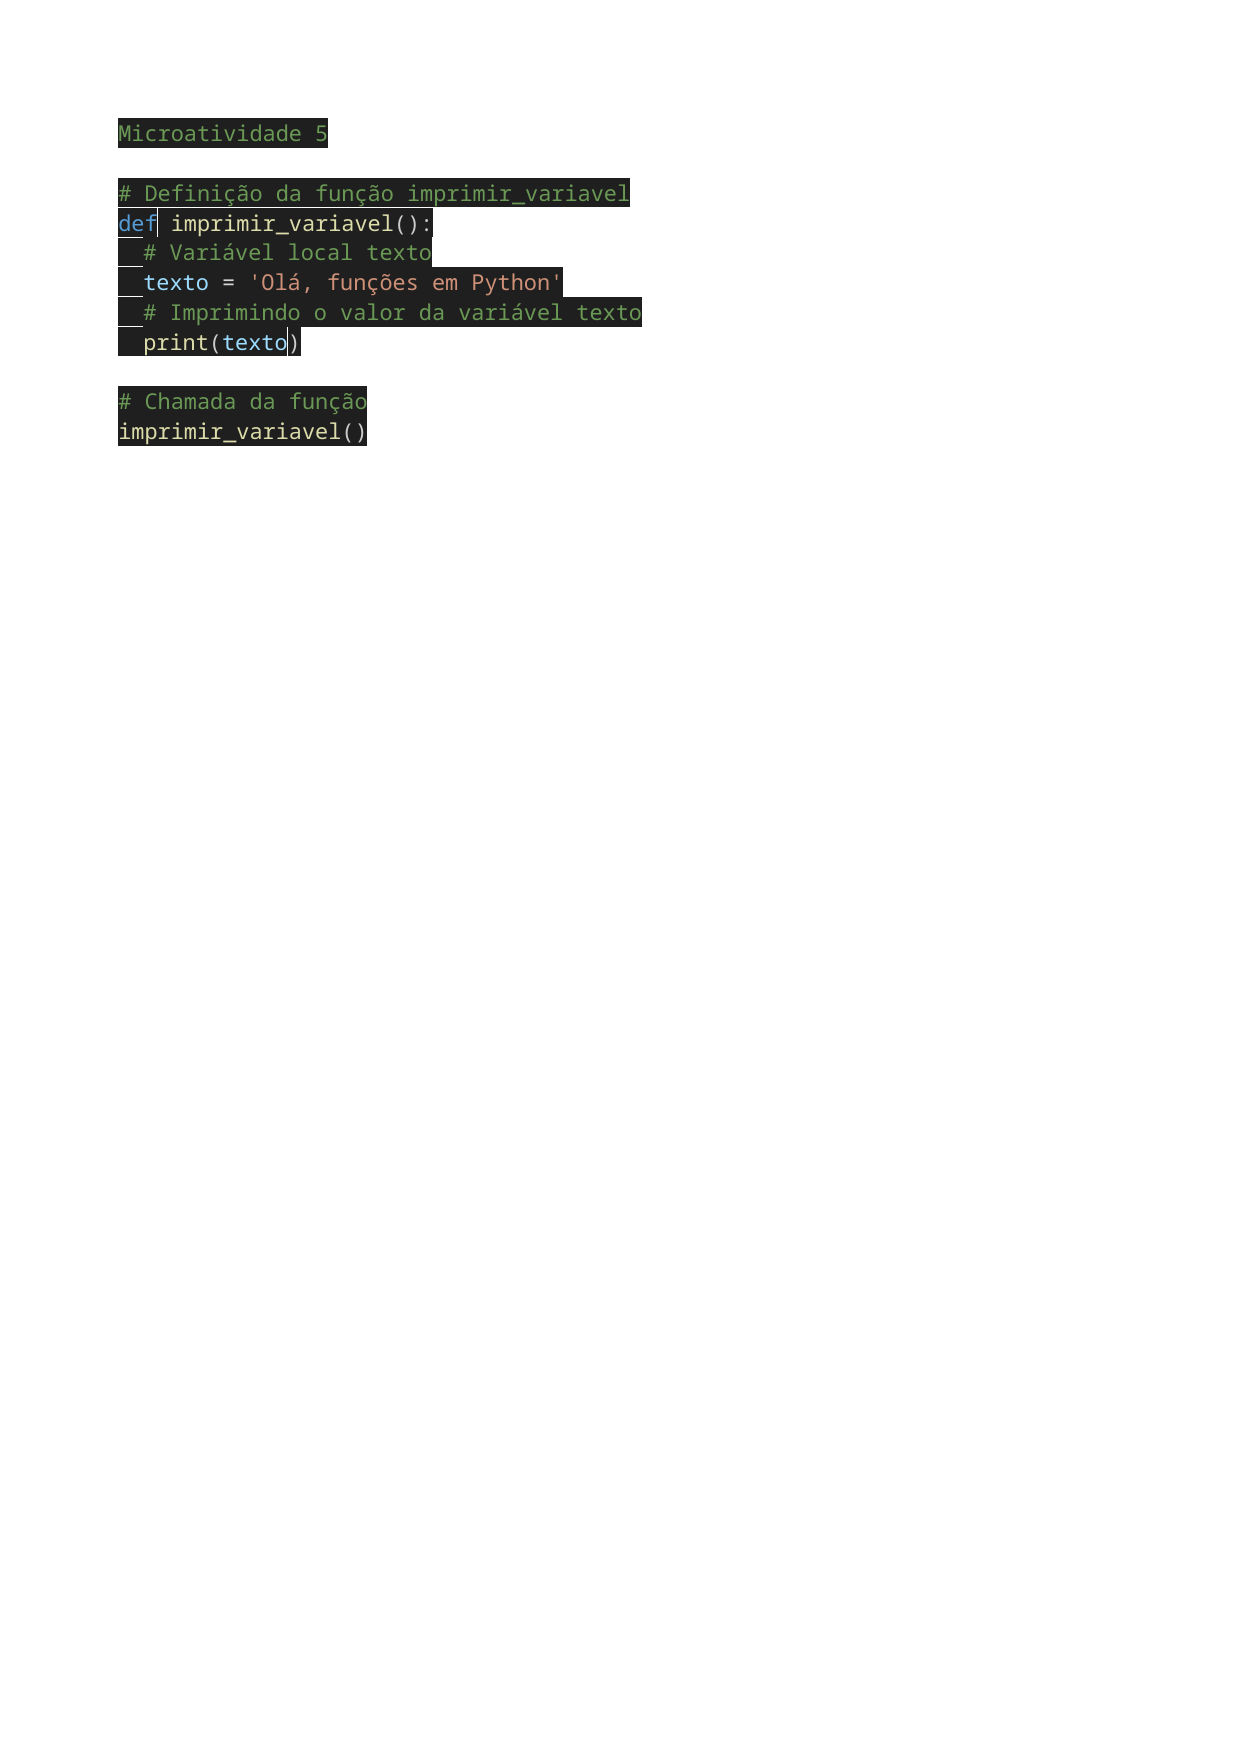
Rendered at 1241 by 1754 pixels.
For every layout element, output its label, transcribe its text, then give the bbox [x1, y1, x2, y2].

text print(texto) [118, 327, 1122, 356]
text # Chamada da função [118, 386, 1122, 416]
text # Variável local texto [118, 237, 1122, 267]
text Microatividade 5 [118, 118, 1122, 148]
text imprimir_variavel() [118, 416, 1122, 446]
text texto = 'Olá, funções em Python' [118, 267, 1122, 297]
text def imprimir_variavel(): [118, 207, 1122, 237]
text # Definição da função imprimir_variavel [118, 178, 1122, 207]
text # Imprimindo o valor da variável texto [118, 297, 1122, 327]
